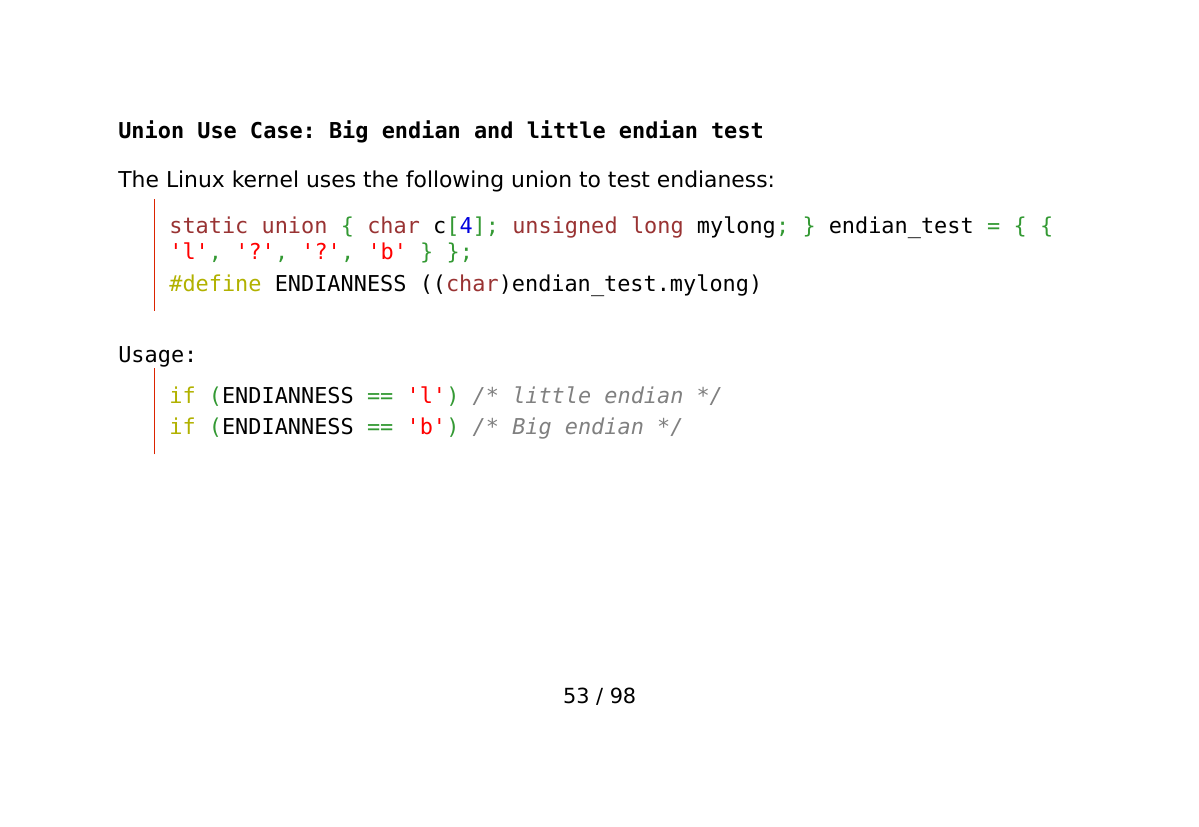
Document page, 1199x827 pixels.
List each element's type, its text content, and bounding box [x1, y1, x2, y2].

text The Linux kernel uses the following union to test endianess: [118, 167, 1081, 193]
text if (ENDIANNESS == 'b') /* Big endian */ [155, 399, 1081, 454]
text #define ENDIANNESS ((char)endian_test.mylong) [155, 256, 1081, 311]
text if (ENDIANNESS == 'l') /* little endian */ [155, 368, 1081, 399]
text Usage: [118, 342, 1081, 368]
text static union { char c[4]; unsigned long mylong; } endian_test = { { 'l', '?', '?', 'b' } }; [155, 199, 1081, 256]
title Union Use Case: Big endian and little endian test [118, 118, 1081, 144]
